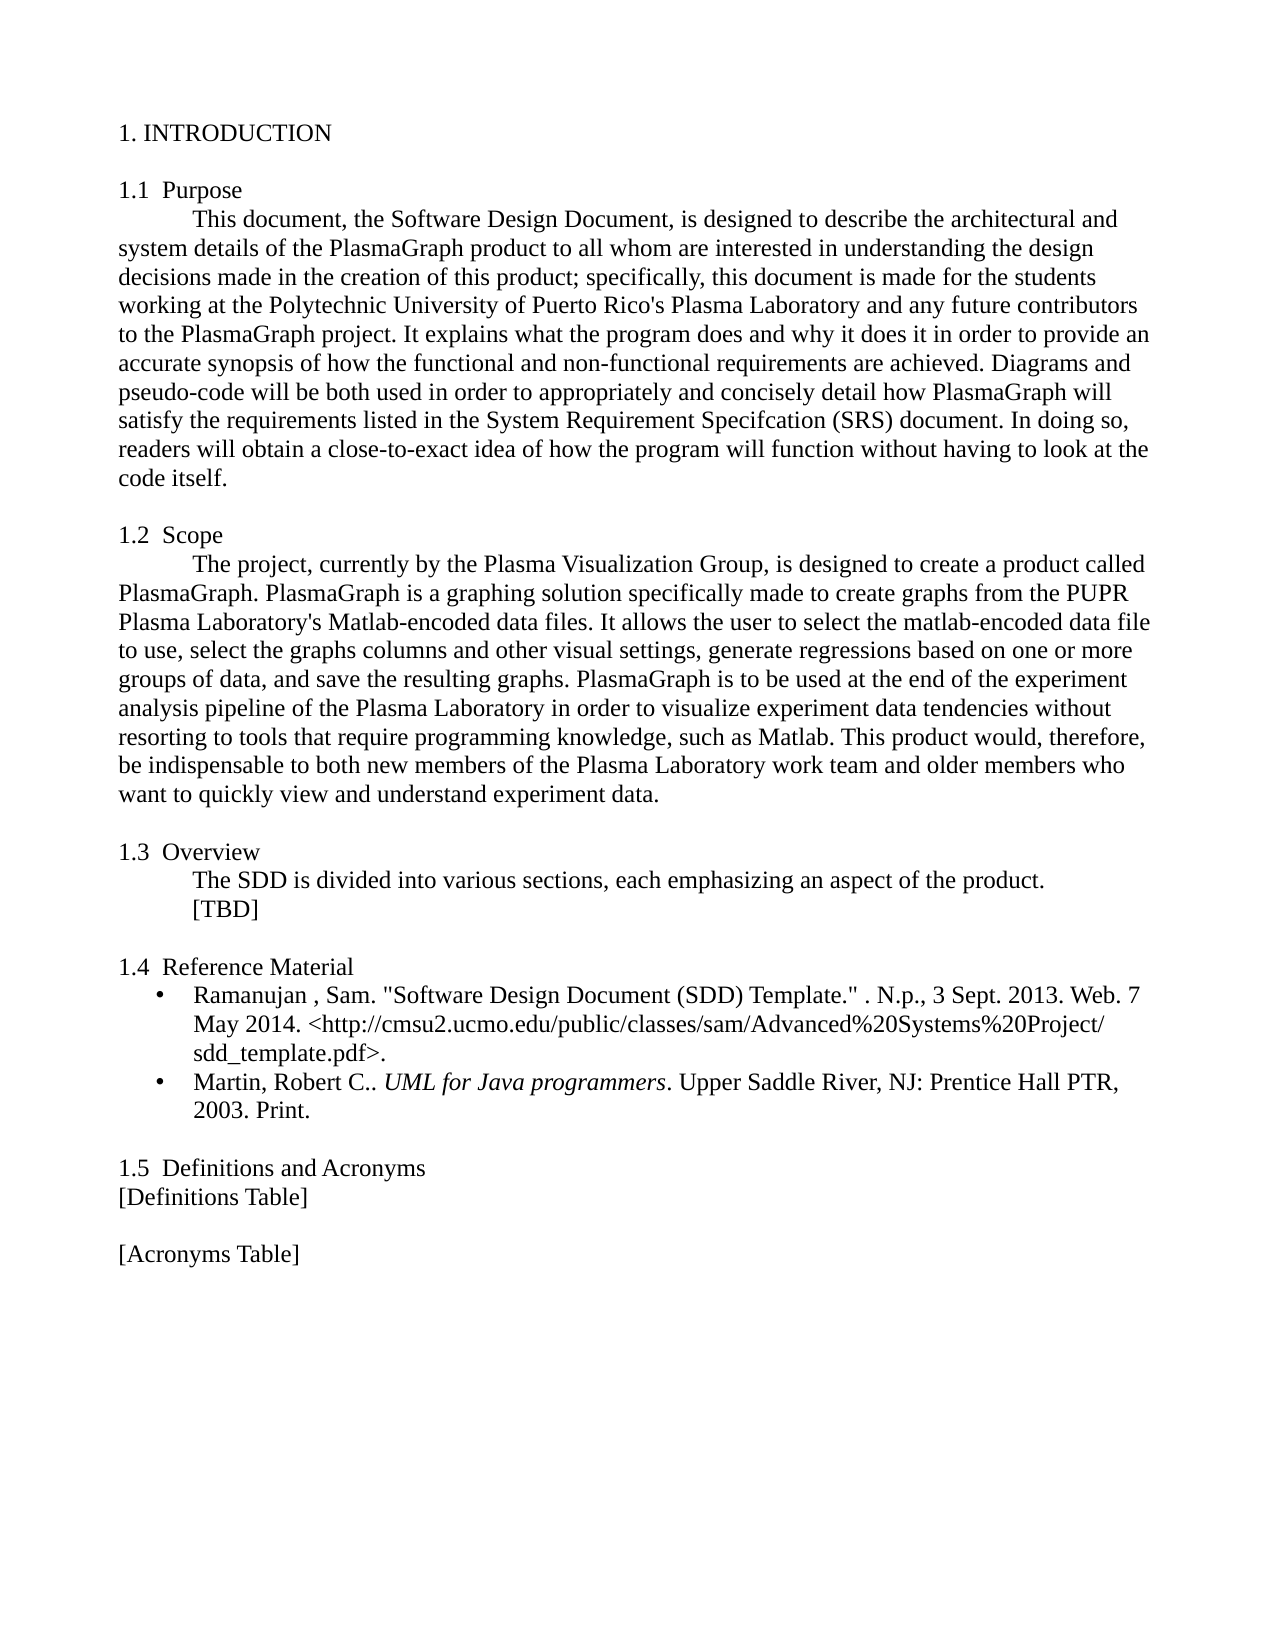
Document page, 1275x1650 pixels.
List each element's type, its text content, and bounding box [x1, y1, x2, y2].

text [Acronyms Table] [118, 1239, 1157, 1268]
text 1.2 Scope [118, 521, 1157, 549]
text The SDD is divided into various sections, each emphasizing an aspect of the product. [118, 866, 1157, 894]
text 1.1 Purpose [118, 176, 1157, 204]
text 1.4 Reference Material [118, 952, 1157, 981]
text 1.3 Overview [118, 837, 1157, 866]
text [TBD] [118, 894, 1157, 923]
text The project, currently by the Plasma Visualization Group, is designed to create a product called PlasmaGraph. PlasmaGraph is a graphing solution specifically made to create graphs from the PUPR Plasma Laboratory's Matlab-encoded data files. It allows the user to select the matlab-encoded data file to use, select the graphs columns and other visual settings, generate regressions based on one or more groups of data, and save the resulting graphs. PlasmaGraph is to be used at the end of the experiment analysis pipeline of the Plasma Laboratory in order to visualize experiment data tendencies without resorting to tools that require programming knowledge, such as Matlab. This product would, therefore, be indispensable to both new members of the Plasma Laboratory work team and older members who want to quickly view and understand experiment data. [118, 549, 1157, 808]
list Ramanujan , Sam. "Software Design Document (SDD) Template." . N.p., 3 Sept. 2013. Web. 7 May 2014. <http://cmsu2.ucmo.edu/public/classes/sam/Advanced%20Systems%20Project/sdd_template.pdf>. [156, 981, 1157, 1067]
text 1. INTRODUCTION [118, 118, 1157, 147]
list Martin, Robert C.. UML for Java programmers. Upper Saddle River, NJ: Prentice Hall PTR, 2003. Print. [156, 1067, 1157, 1124]
text [Definitions Table] [118, 1182, 1157, 1211]
text This document, the Software Design Document, is designed to describe the architectural and system details of the PlasmaGraph product to all whom are interested in understanding the design decisions made in the creation of this product; specifically, this document is made for the students working at the Polytechnic University of Puerto Rico's Plasma Laboratory and any future contributors to the PlasmaGraph project. It explains what the program does and why it does it in order to provide an accurate synopsis of how the functional and non-functional requirements are achieved. Diagrams and pseudo-code will be both used in order to appropriately and concisely detail how PlasmaGraph will satisfy the requirements listed in the System Requirement Specifcation (SRS) document. In doing so, readers will obtain a close-to-exact idea of how the program will function without having to look at the code itself. [118, 204, 1157, 492]
text 1.5 Definitions and Acronyms [118, 1153, 1157, 1182]
